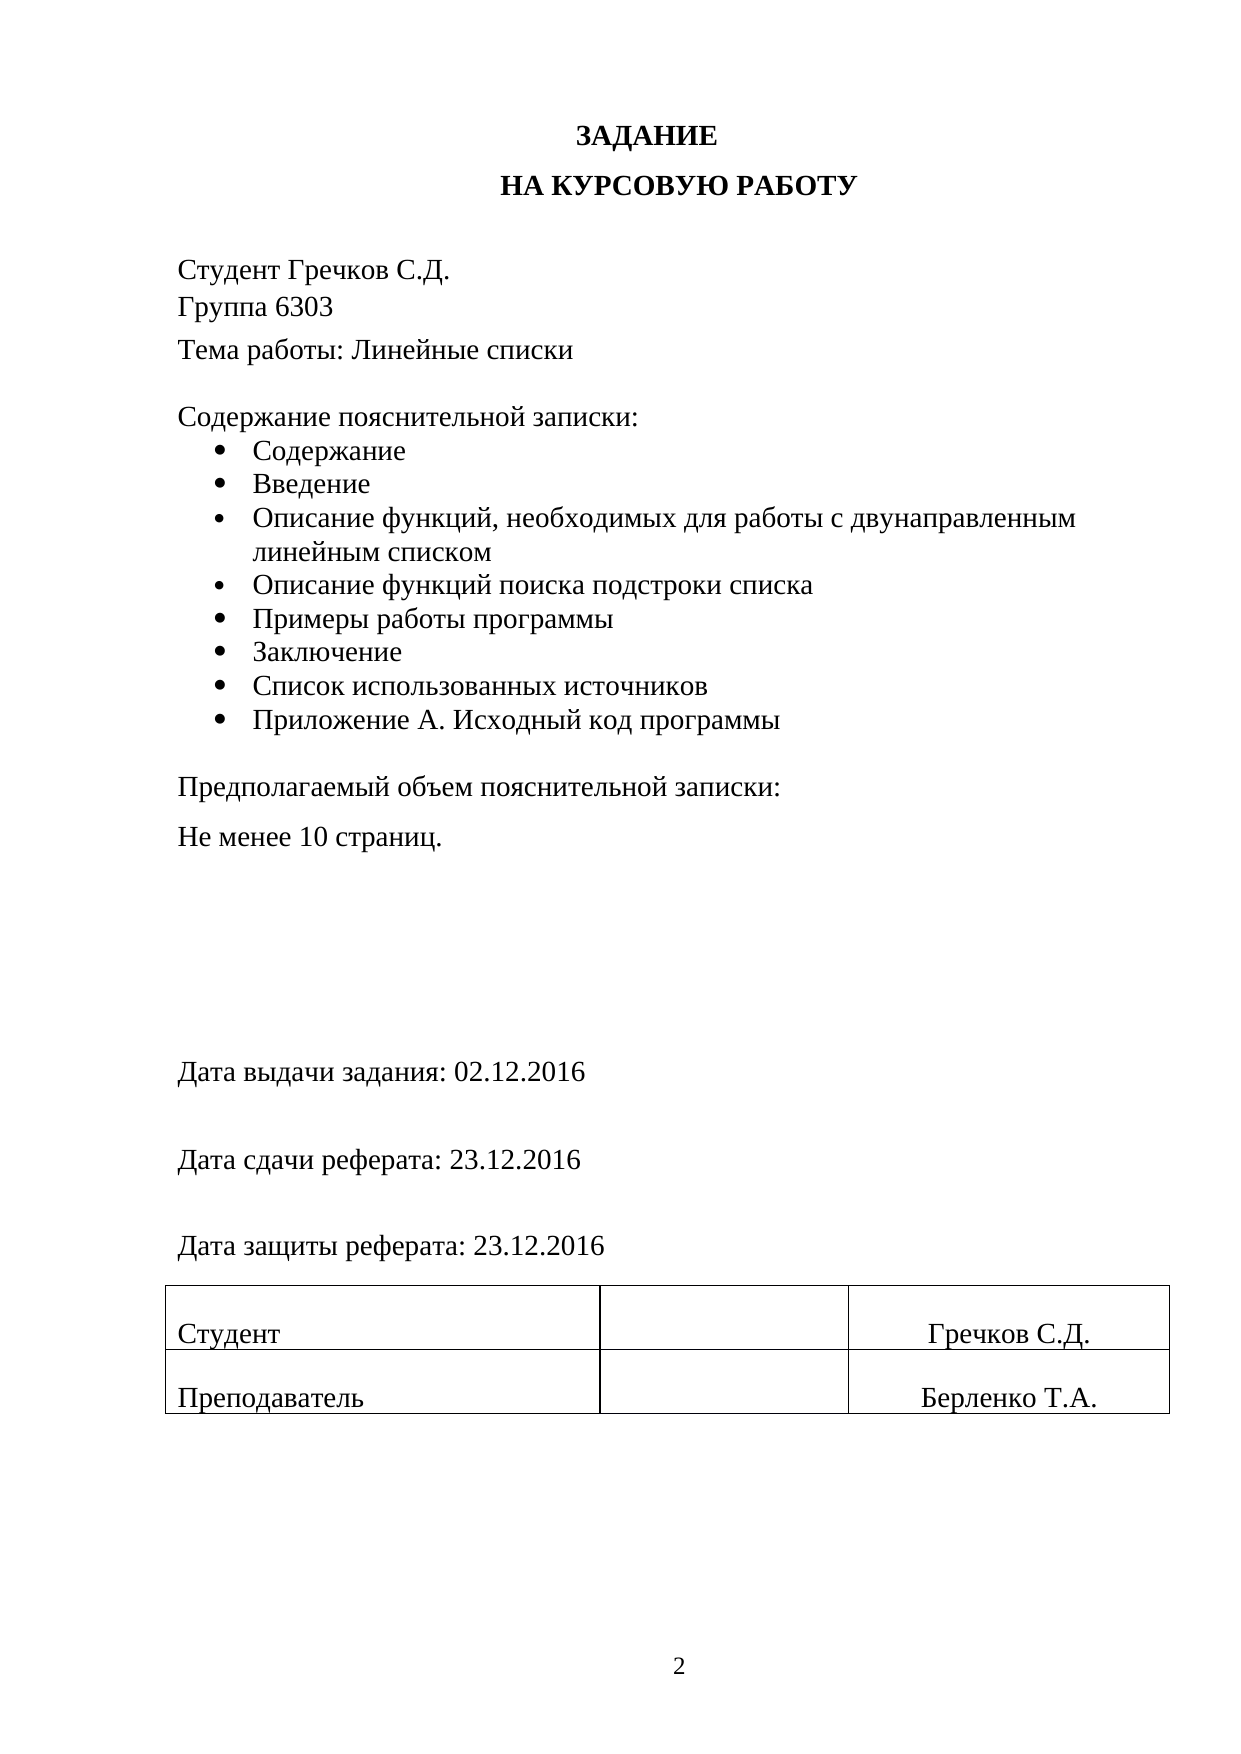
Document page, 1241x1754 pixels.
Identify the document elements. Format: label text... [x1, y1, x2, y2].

table_cell [601, 1350, 848, 1413]
text на курсовую работу [177, 168, 1181, 202]
table_cell Гречков С.Д. [849, 1286, 1169, 1349]
table_cell [165, 366, 1169, 399]
table_cell [601, 1286, 848, 1349]
table_cell Содержание пояснительной записки: Содержание Введение Описание функций, необходимых для работы с двунаправленным линейным списком Описание функций поиска подстроки списка Примеры работы программы Заключение Список использованных источников Приложение А. Исходный код программы [165, 400, 1169, 769]
table_cell Тема работы: Линейные списки [165, 333, 1169, 366]
table_cell Преподаватель [166, 1350, 599, 1413]
table_cell Группа 6303 [165, 290, 1169, 332]
table_cell Предполагаемый объем пояснительной записки: Не менее 10 страниц. [165, 769, 1169, 1054]
table_cell Дата выдачи задания: 02.12.2016 [165, 1054, 1169, 1142]
table_cell Дата сдачи реферата: 23.12.2016 [165, 1142, 1169, 1228]
table_header Студент Гречков С.Д. [165, 252, 1169, 289]
text ЗАДАНИЕ [177, 118, 1181, 152]
table_cell Берленко Т.А. [849, 1350, 1169, 1413]
table_cell Дата защиты реферата: 23.12.2016 [165, 1228, 1169, 1285]
table_cell Студент [166, 1286, 599, 1349]
